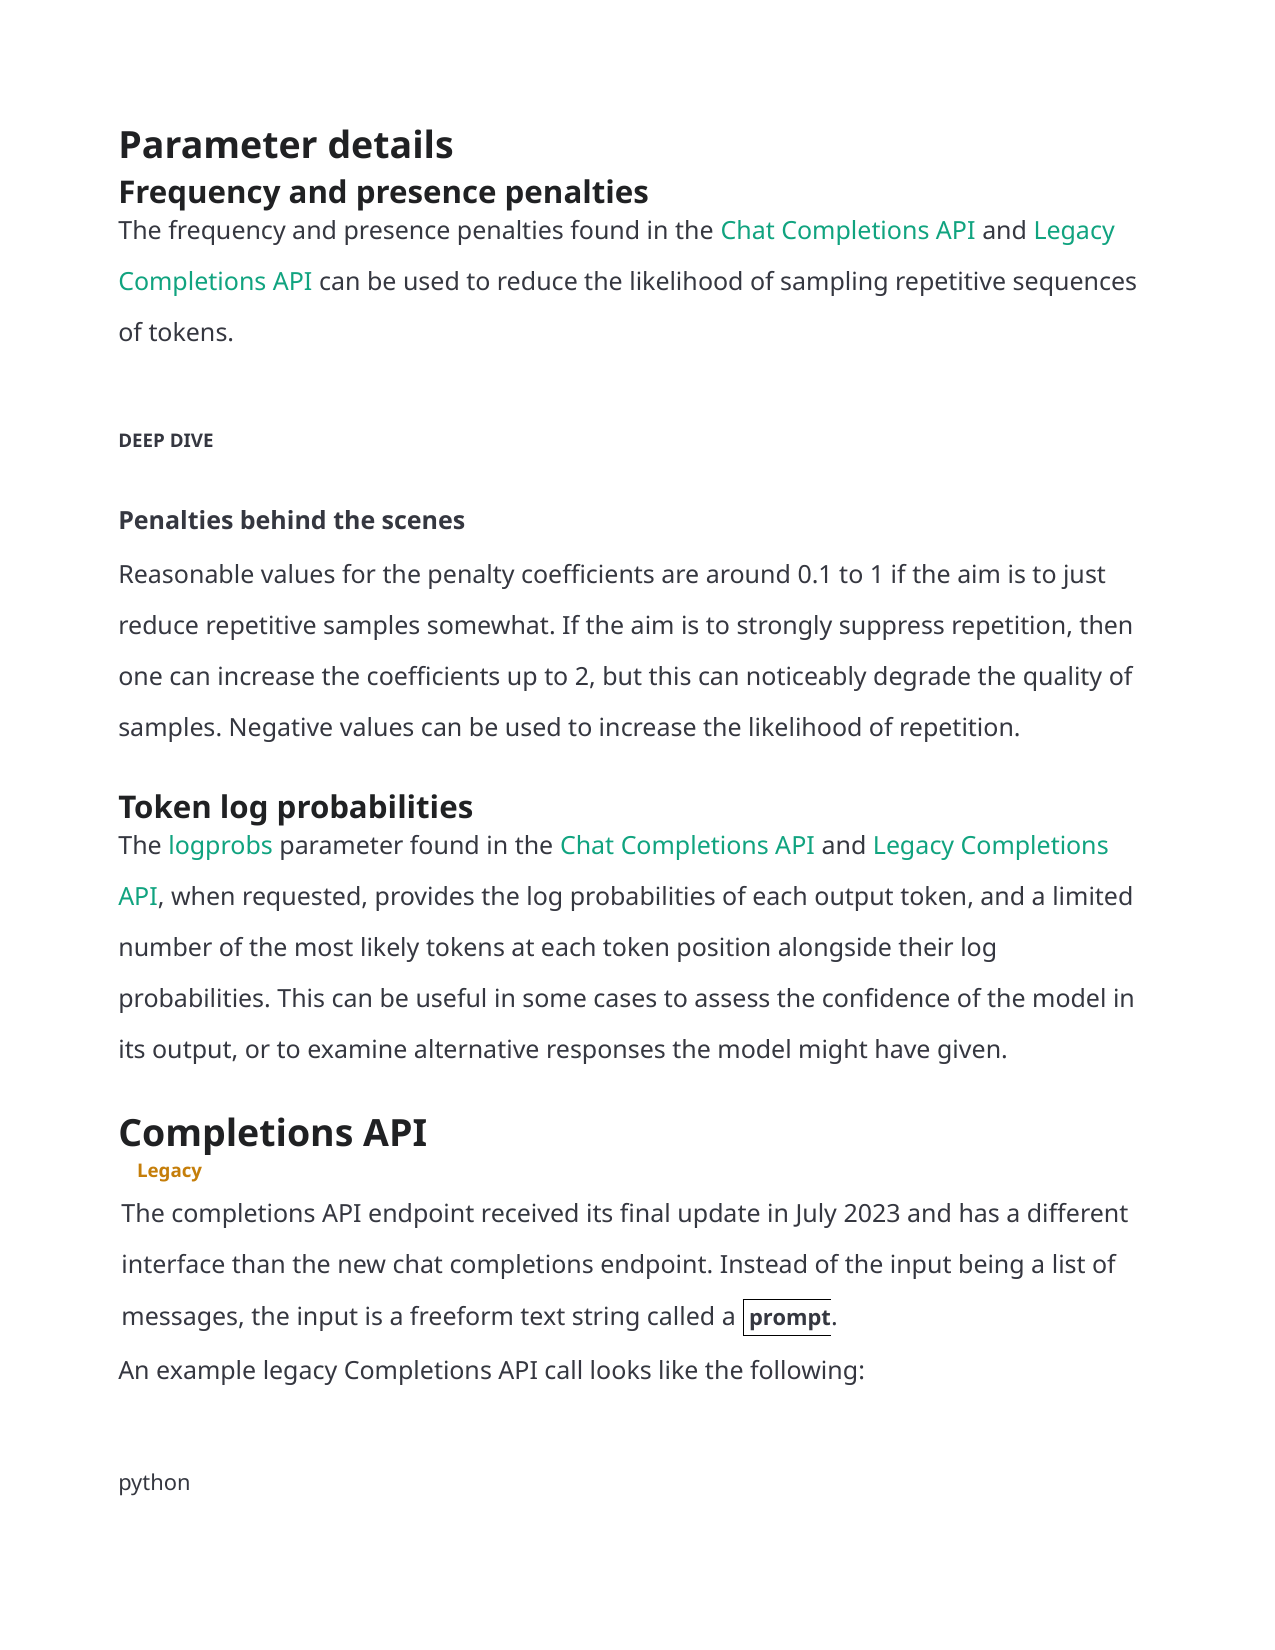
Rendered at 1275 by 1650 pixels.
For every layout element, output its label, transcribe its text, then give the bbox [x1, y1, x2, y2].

text The completions API endpoint received its final update in July 2023 and has a different interface than the new chat completions endpoint. Instead of the input being a list of messages, the input is a freeform text string called a prompt. [121, 1195, 1154, 1335]
text Reasonable values for the penalty coefficients are around 0.1 to 1 if the aim is to just reduce repetitive samples somewhat. If the aim is to strongly suppress repetition, then one can increase the coefficients up to 2, but this can noticeably degrade the quality of samples. Negative values can be used to increase the likelihood of repetition. [118, 556, 1157, 743]
text The frequency and presence penalties found in the Chat Completions API and Legacy Completions API can be used to reduce the likelihood of sampling repetitive sequences of tokens. [118, 213, 1157, 349]
text An example legacy Completions API call looks like the following: [118, 1353, 1157, 1387]
subtitle Token log probabilities [118, 784, 1157, 828]
text DEEP DIVE [118, 427, 1157, 452]
subtitle Frequency and presence penalties [118, 169, 1157, 213]
text python [118, 1465, 1141, 1496]
subtitle Completions API [118, 1106, 1157, 1157]
text The logprobs parameter found in the Chat Completions API and Legacy Completions API, when requested, provides the log probabilities of each output token, and a limited number of the most likely tokens at each token position alongside their log probabilities. This can be useful in some cases to assess the confidence of the model in its output, or to examine alternative responses the model might have given. [118, 828, 1157, 1066]
subtitle Legacy [137, 1157, 1157, 1183]
text Penalties behind the scenes [118, 502, 1157, 537]
subtitle Parameter details [118, 118, 1157, 169]
